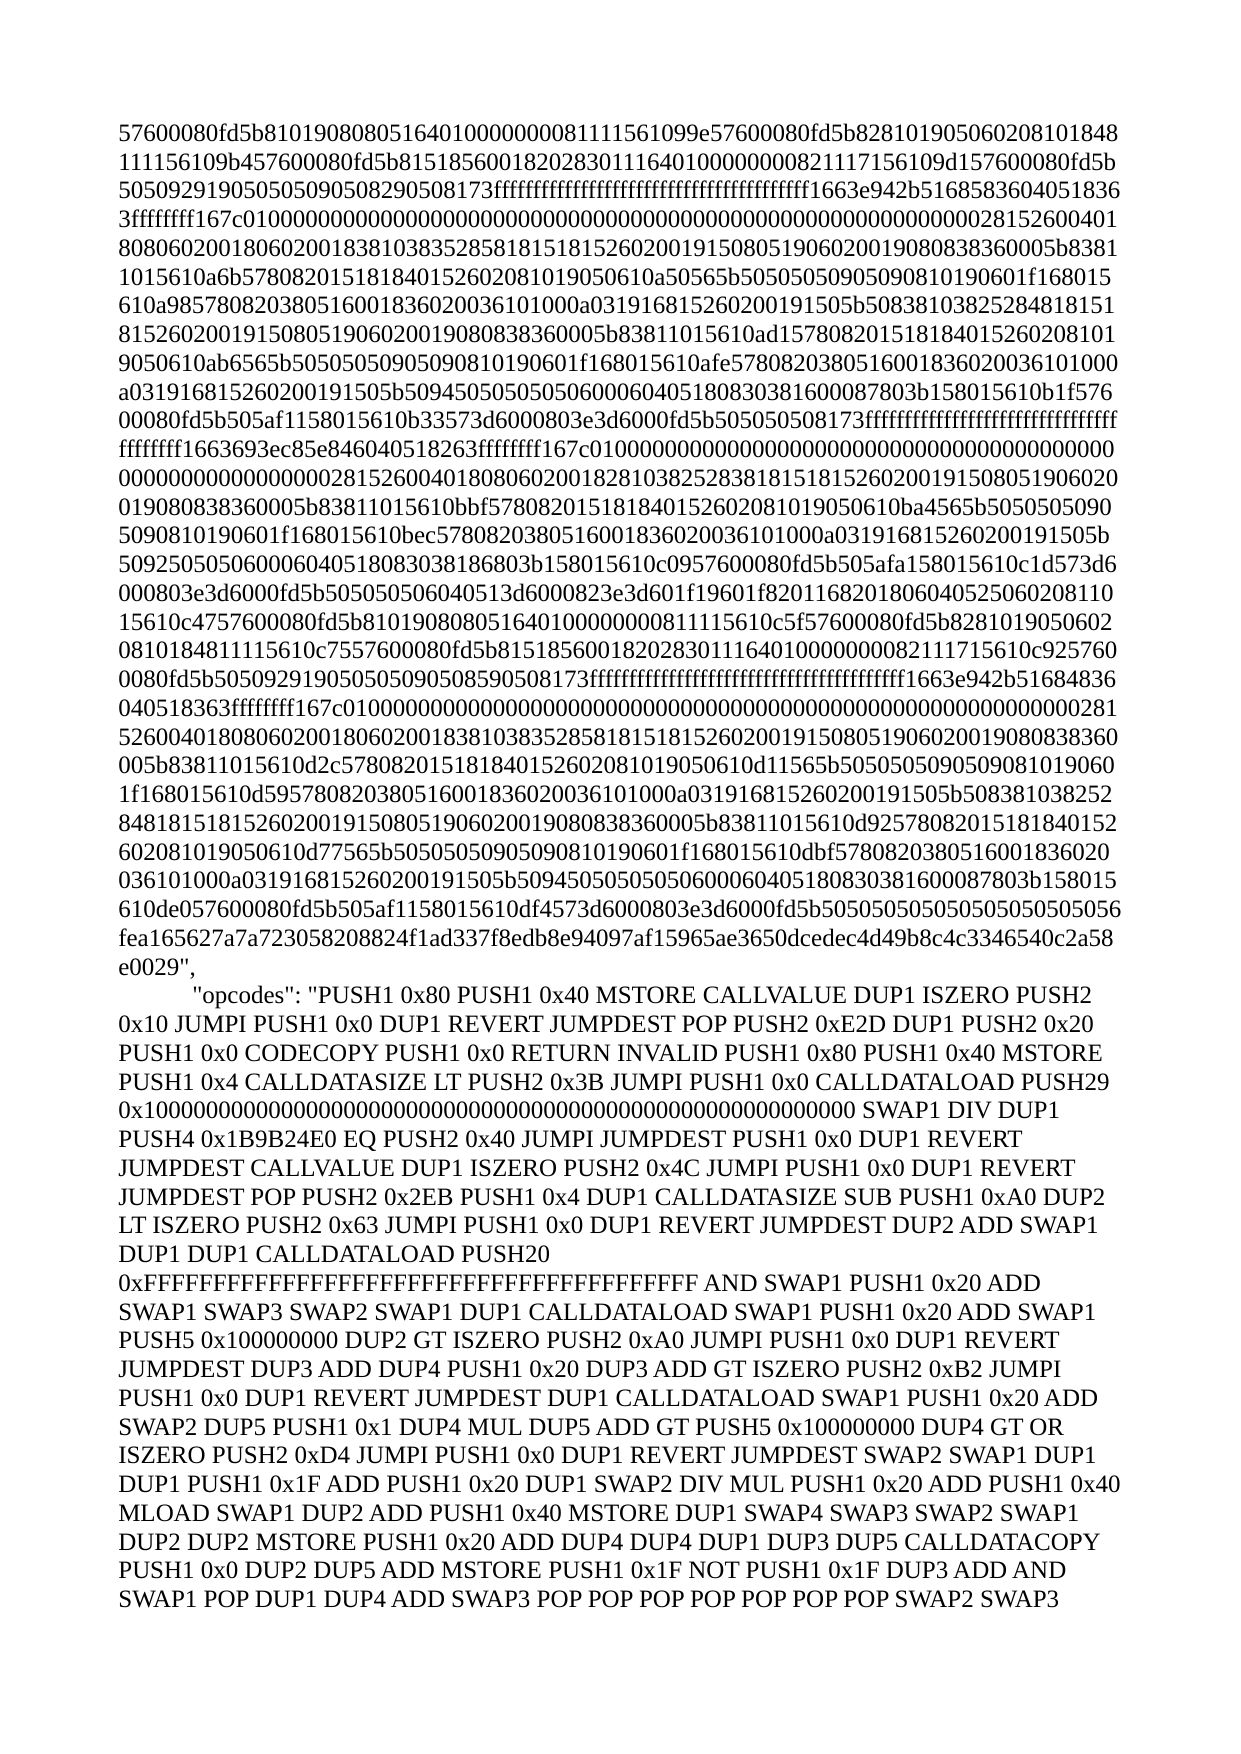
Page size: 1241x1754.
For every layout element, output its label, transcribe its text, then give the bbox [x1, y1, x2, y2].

text "opcodes": "PUSH1 0x80 PUSH1 0x40 MSTORE CALLVALUE DUP1 ISZERO PUSH2 0x10 JUMPI PUSH1 0x0 DUP1 REVERT JUMPDEST POP PUSH2 0xE2D DUP1 PUSH2 0x20 PUSH1 0x0 CODECOPY PUSH1 0x0 RETURN INVALID PUSH1 0x80 PUSH1 0x40 MSTORE PUSH1 0x4 CALLDATASIZE LT PUSH2 0x3B JUMPI PUSH1 0x0 CALLDATALOAD PUSH29 0x100000000000000000000000000000000000000000000000000000000 SWAP1 DIV DUP1 PUSH4 0x1B9B24E0 EQ PUSH2 0x40 JUMPI JUMPDEST PUSH1 0x0 DUP1 REVERT JUMPDEST CALLVALUE DUP1 ISZERO PUSH2 0x4C JUMPI PUSH1 0x0 DUP1 REVERT JUMPDEST POP PUSH2 0x2EB PUSH1 0x4 DUP1 CALLDATASIZE SUB PUSH1 0xA0 DUP2 LT ISZERO PUSH2 0x63 JUMPI PUSH1 0x0 DUP1 REVERT JUMPDEST DUP2 ADD SWAP1 DUP1 DUP1 CALLDATALOAD PUSH20 0xFFFFFFFFFFFFFFFFFFFFFFFFFFFFFFFFFFFFFFFF AND SWAP1 PUSH1 0x20 ADD SWAP1 SWAP3 SWAP2 SWAP1 DUP1 CALLDATALOAD SWAP1 PUSH1 0x20 ADD SWAP1 PUSH5 0x100000000 DUP2 GT ISZERO PUSH2 0xA0 JUMPI PUSH1 0x0 DUP1 REVERT JUMPDEST DUP3 ADD DUP4 PUSH1 0x20 DUP3 ADD GT ISZERO PUSH2 0xB2 JUMPI PUSH1 0x0 DUP1 REVERT JUMPDEST DUP1 CALLDATALOAD SWAP1 PUSH1 0x20 ADD SWAP2 DUP5 PUSH1 0x1 DUP4 MUL DUP5 ADD GT PUSH5 0x100000000 DUP4 GT OR ISZERO PUSH2 0xD4 JUMPI PUSH1 0x0 DUP1 REVERT JUMPDEST SWAP2 SWAP1 DUP1 DUP1 PUSH1 0x1F ADD PUSH1 0x20 DUP1 SWAP2 DIV MUL PUSH1 0x20 ADD PUSH1 0x40 MLOAD SWAP1 DUP2 ADD PUSH1 0x40 MSTORE DUP1 SWAP4 SWAP3 SWAP2 SWAP1 DUP2 DUP2 MSTORE PUSH1 0x20 ADD DUP4 DUP4 DUP1 DUP3 DUP5 CALLDATACOPY PUSH1 0x0 DUP2 DUP5 ADD MSTORE PUSH1 0x1F NOT PUSH1 0x1F DUP3 ADD AND SWAP1 POP DUP1 DUP4 ADD SWAP3 POP POP POP POP POP POP POP SWAP2 SWAP3 [118, 981, 1122, 1613]
text 57600080fd5b81019080805164010000000081111561099e57600080fd5b828101905060208101848111156109b457600080fd5b81518560018202830111640100000000821117156109d157600080fd5b505092919050505090508290508173ffffffffffffffffffffffffffffffffffffffff1663e942b51685836040518363ffffffff167c0100000000000000000000000000000000000000000000000000000000028152600401808060200180602001838103835285818151815260200191508051906020019080838360005b83811015610a6b578082015181840152602081019050610a50565b50505050905090810190601f168015610a985780820380516001836020036101000a031916815260200191505b50838103825284818151815260200191508051906020019080838360005b83811015610ad1578082015181840152602081019050610ab6565b50505050905090810190601f168015610afe5780820380516001836020036101000a031916815260200191505b50945050505050600060405180830381600087803b158015610b1f57600080fd5b505af1158015610b33573d6000803e3d6000fd5b505050508173ffffffffffffffffffffffffffffffffffffffff1663693ec85e846040518263ffffffff167c01000000000000000000000000000000000000000000000000000000000281526004018080602001828103825283818151815260200191508051906020019080838360005b83811015610bbf578082015181840152602081019050610ba4565b50505050905090810190601f168015610bec5780820380516001836020036101000a031916815260200191505b509250505060006040518083038186803b158015610c0957600080fd5b505afa158015610c1d573d6000803e3d6000fd5b505050506040513d6000823e3d601f19601f820116820180604052506020811015610c4757600080fd5b810190808051640100000000811115610c5f57600080fd5b82810190506020810184811115610c7557600080fd5b8151856001820283011164010000000082111715610c9257600080fd5b505092919050505090508590508173ffffffffffffffffffffffffffffffffffffffff1663e942b51684836040518363ffffffff167c0100000000000000000000000000000000000000000000000000000000028152600401808060200180602001838103835285818151815260200191508051906020019080838360005b83811015610d2c578082015181840152602081019050610d11565b50505050905090810190601f168015610d595780820380516001836020036101000a031916815260200191505b50838103825284818151815260200191508051906020019080838360005b83811015610d92578082015181840152602081019050610d77565b50505050905090810190601f168015610dbf5780820380516001836020036101000a031916815260200191505b50945050505050600060405180830381600087803b158015610de057600080fd5b505af1158015610df4573d6000803e3d6000fd5b505050505050505050505056fea165627a7a723058208824f1ad337f8edb8e94097af15965ae3650dcedec4d49b8c4c3346540c2a58e0029", [118, 118, 1122, 981]
